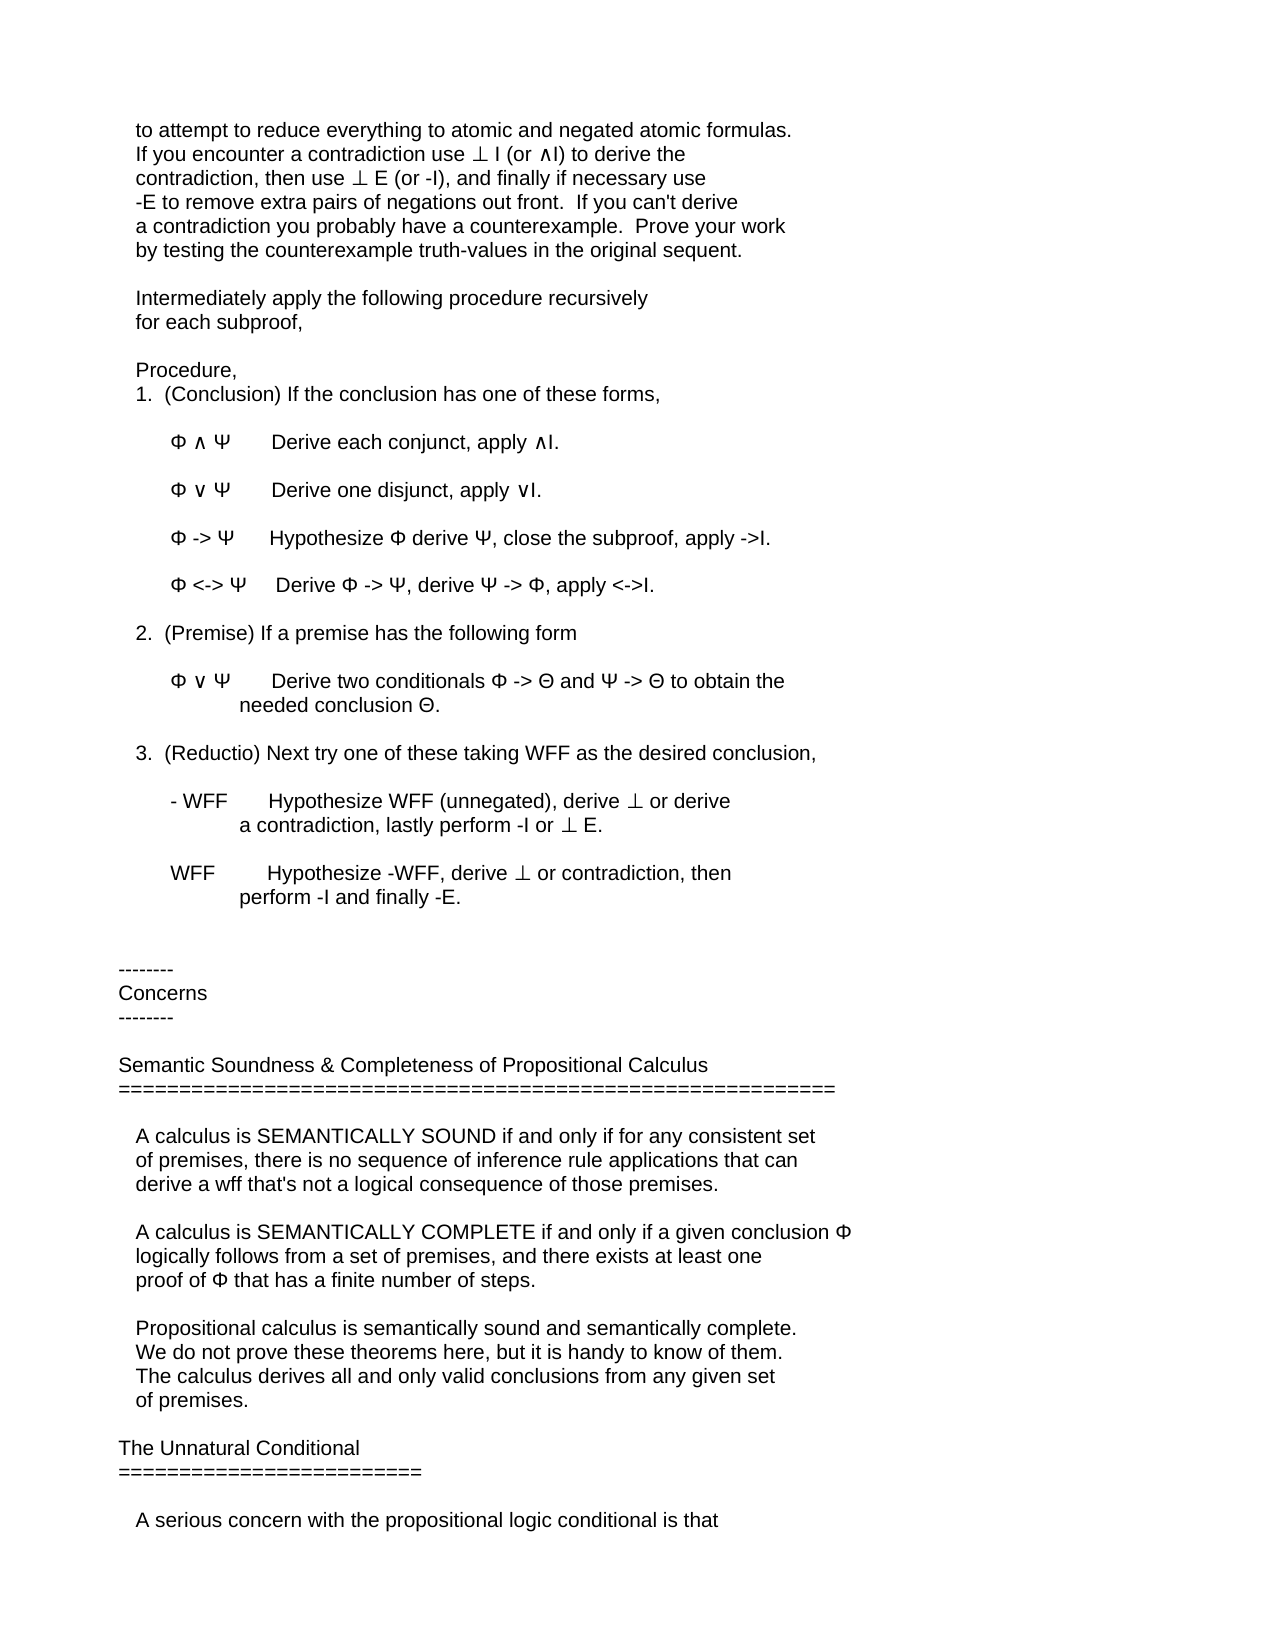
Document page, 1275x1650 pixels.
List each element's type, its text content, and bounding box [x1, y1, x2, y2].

text 2. (Premise) If a premise has the following form [118, 621, 1157, 645]
text A serious concern with the propositional logic conditional is that [118, 1508, 1157, 1532]
text ========================= [118, 1460, 1157, 1484]
text to attempt to reduce everything to atomic and negated atomic formulas. [118, 118, 1157, 142]
text for each subproof, [118, 310, 1157, 334]
text 3. (Reductio) Next try one of these taking WFF as the desired conclusion, [118, 741, 1157, 765]
text -------- [118, 1004, 1157, 1028]
text a contradiction you probably have a counterexample. Prove your work [118, 214, 1157, 238]
text needed conclusion Θ. [118, 693, 1157, 717]
text Intermediately apply the following procedure recursively [118, 286, 1157, 310]
text - WFF Hypothesize WFF (unnegated), derive ⊥ or derive [118, 789, 1157, 813]
text perform -I and finally -E. [118, 885, 1157, 909]
text proof of Φ that has a finite number of steps. [118, 1268, 1157, 1292]
text Φ ∨ Ψ Derive two conditionals Φ -> Θ and Ψ -> Θ to obtain the [118, 669, 1157, 693]
text contradiction, then use ⊥ E (or -I), and finally if necessary use [118, 166, 1157, 190]
text Φ ∨ Ψ Derive one disjunct, apply ∨I. [118, 477, 1157, 501]
text Propositional calculus is semantically sound and semantically complete. [118, 1316, 1157, 1340]
text derive a wff that's not a logical consequence of those premises. [118, 1172, 1157, 1196]
text The Unnatural Conditional [118, 1436, 1157, 1460]
text A calculus is SEMANTICALLY SOUND if and only if for any consistent set [118, 1124, 1157, 1148]
text -E to remove extra pairs of negations out front. If you can't derive [118, 190, 1157, 214]
text Concerns [118, 981, 1157, 1004]
text -------- [118, 957, 1157, 981]
text The calculus derives all and only valid conclusions from any given set [118, 1364, 1157, 1388]
text by testing the counterexample truth-values in the original sequent. [118, 238, 1157, 262]
text 1. (Conclusion) If the conclusion has one of these forms, [118, 382, 1157, 406]
text Procedure, [118, 358, 1157, 382]
text WFF Hypothesize -WFF, derive ⊥ or contradiction, then [118, 861, 1157, 885]
text Φ ∧ Ψ Derive each conjunct, apply ∧I. [118, 429, 1157, 453]
text We do not prove these theorems here, but it is handy to know of them. [118, 1340, 1157, 1364]
text Semantic Soundness & Completeness of Propositional Calculus [118, 1052, 1157, 1076]
text logically follows from a set of premises, and there exists at least one [118, 1244, 1157, 1268]
text =========================================================== [118, 1076, 1157, 1100]
text of premises. [118, 1388, 1157, 1412]
text of premises, there is no sequence of inference rule applications that can [118, 1148, 1157, 1172]
text Φ -> Ψ Hypothesize Φ derive Ψ, close the subproof, apply ->I. [118, 525, 1157, 549]
text If you encounter a contradiction use ⊥ I (or ∧I) to derive the [118, 142, 1157, 166]
text Φ <-> Ψ Derive Φ -> Ψ, derive Ψ -> Φ, apply <->I. [118, 573, 1157, 597]
text A calculus is SEMANTICALLY COMPLETE if and only if a given conclusion Φ [118, 1220, 1157, 1244]
text a contradiction, lastly perform -I or ⊥ E. [118, 813, 1157, 837]
